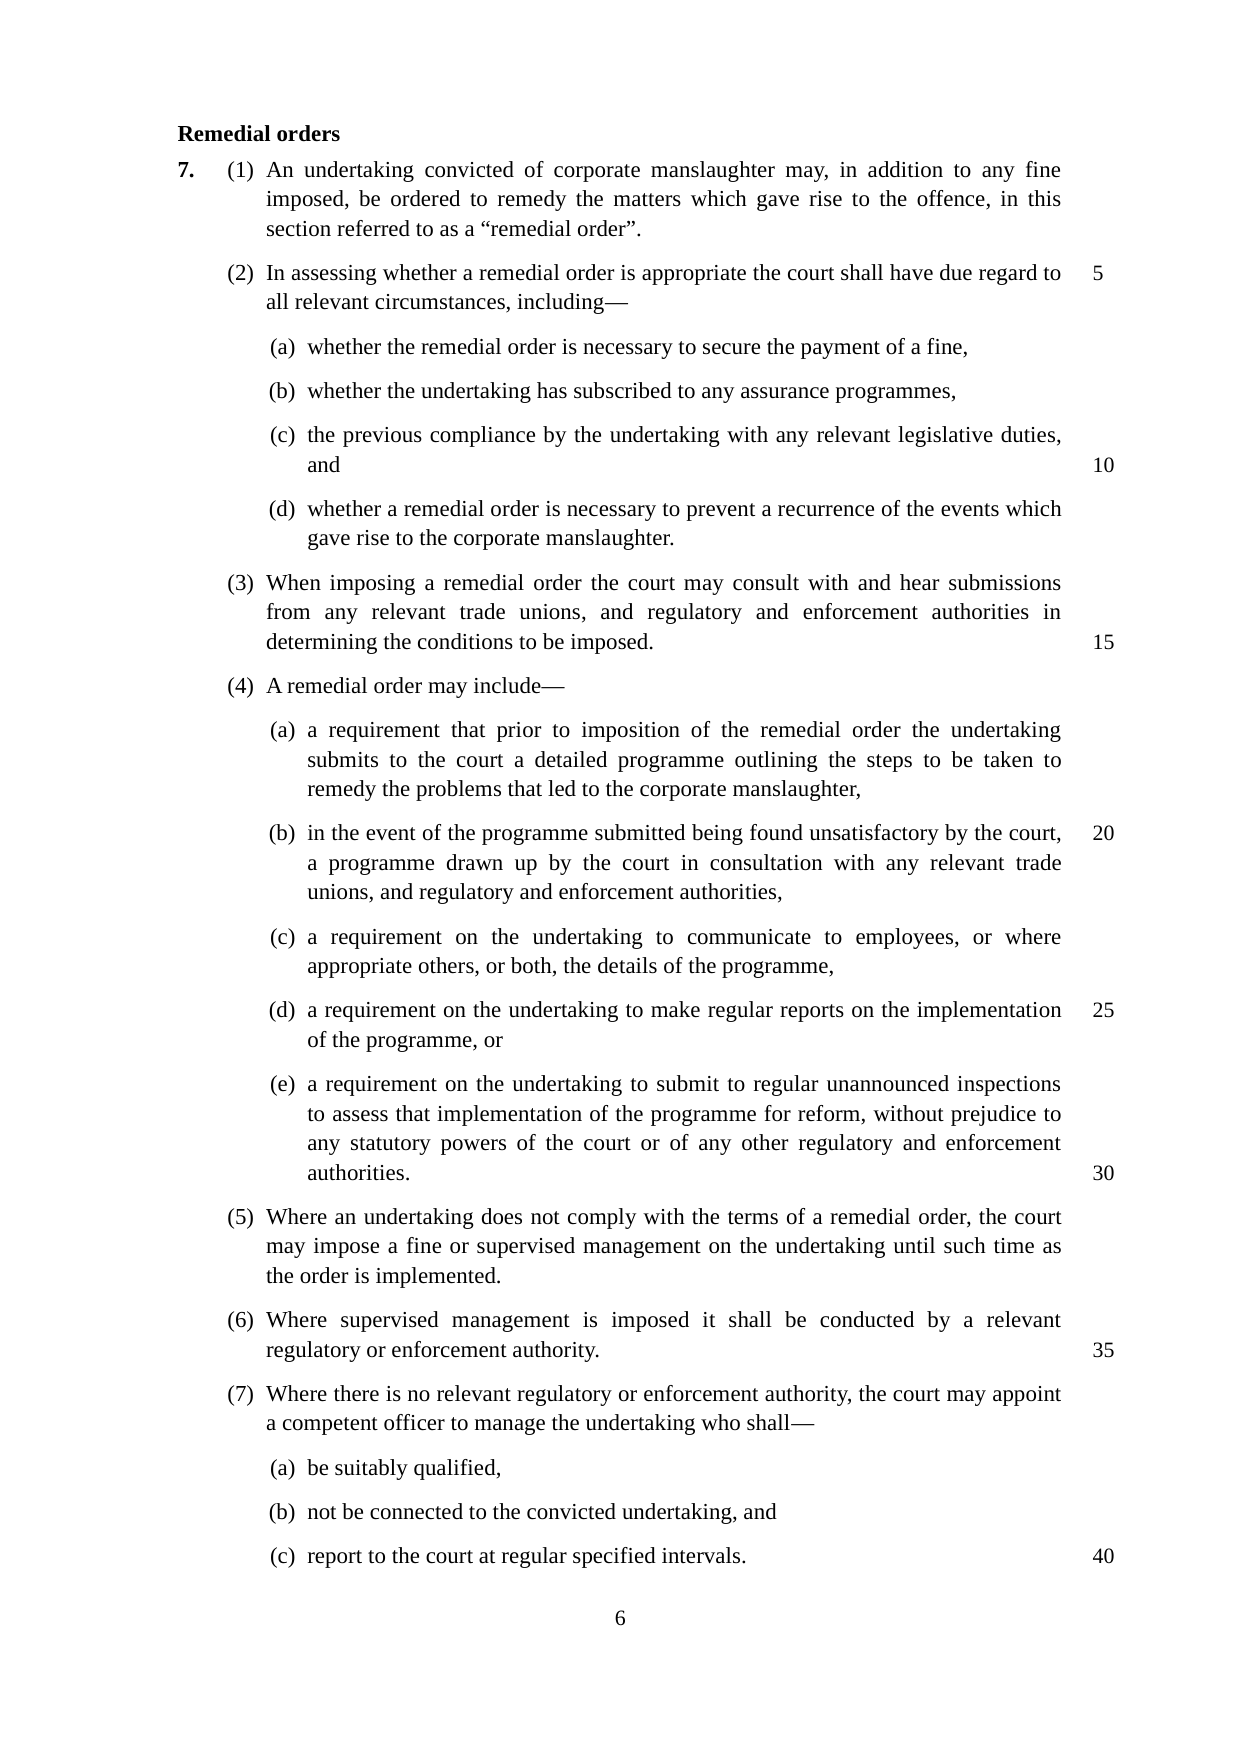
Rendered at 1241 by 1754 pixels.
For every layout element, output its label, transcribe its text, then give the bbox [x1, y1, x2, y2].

text (d) a requirement on the undertaking to make regular reports on the implementation of the programme, or [177, 994, 1063, 1053]
text (c) the previous compliance by the undertaking with any relevant legislative duties, and [177, 419, 1063, 478]
text (d) whether a remedial order is necessary to prevent a recurrence of the events which gave rise to the corporate manslaughter. [177, 493, 1063, 552]
text (c) a requirement on the undertaking to communicate to employees, or where appropriate others, or both, the details of the programme, [177, 921, 1063, 979]
text 7. (1) An undertaking convicted of corporate manslaughter may, in addition to any fine imposed, be ordered to remedy the matters which gave rise to the offence, in this section referred to as a “remedial order”. [177, 153, 1063, 242]
text (2) In assessing whether a remedial order is appropriate the court shall have due regard to all relevant circumstances, including⁠— [177, 257, 1063, 316]
text (b) not be connected to the convicted undertaking, and [177, 1496, 1063, 1525]
text (a) a requirement that prior to imposition of the remedial order the undertaking submits to the court a detailed programme outlining the steps to be taken to remedy the problems that led to the corporate manslaughter, [177, 714, 1063, 802]
text (3) When imposing a remedial order the court may consult with and hear submissions from any relevant trade unions, and regulatory and enforcement authorities in determining the conditions to be imposed. [177, 567, 1063, 655]
text (4) A remedial order may include⁠— [177, 670, 1063, 699]
text (5) Where an undertaking does not comply with the terms of a remedial order, the court may impose a fine or supervised management on the undertaking until such time as the order is implemented. [177, 1201, 1063, 1289]
text (a) whether the remedial order is necessary to secure the payment of a fine, [177, 331, 1063, 360]
text (b) in the event of the programme submitted being found unsatisfactory by the court, a programme drawn up by the court in consultation with any relevant trade unions, and regulatory and enforcement authorities, [177, 817, 1063, 906]
text Remedial orders [177, 118, 1063, 148]
text (b) whether the undertaking has subscribed to any assurance programmes, [177, 375, 1063, 404]
text (a) be suitably qualified, [177, 1451, 1063, 1481]
text (c) report to the court at regular specified intervals. [177, 1540, 1063, 1569]
text (6) Where supervised management is imposed it shall be conducted by a relevant regulatory or enforcement authority. [177, 1304, 1063, 1363]
text (e) a requirement on the undertaking to submit to regular unannounced inspections to assess that implementation of the programme for reform, without prejudice to any statutory powers of the court or of any other regulatory and enforcement authorities. [177, 1068, 1063, 1186]
text (7) Where there is no relevant regulatory or enforcement authority, the court may appoint a competent officer to manage the undertaking who shall⁠— [177, 1378, 1063, 1437]
